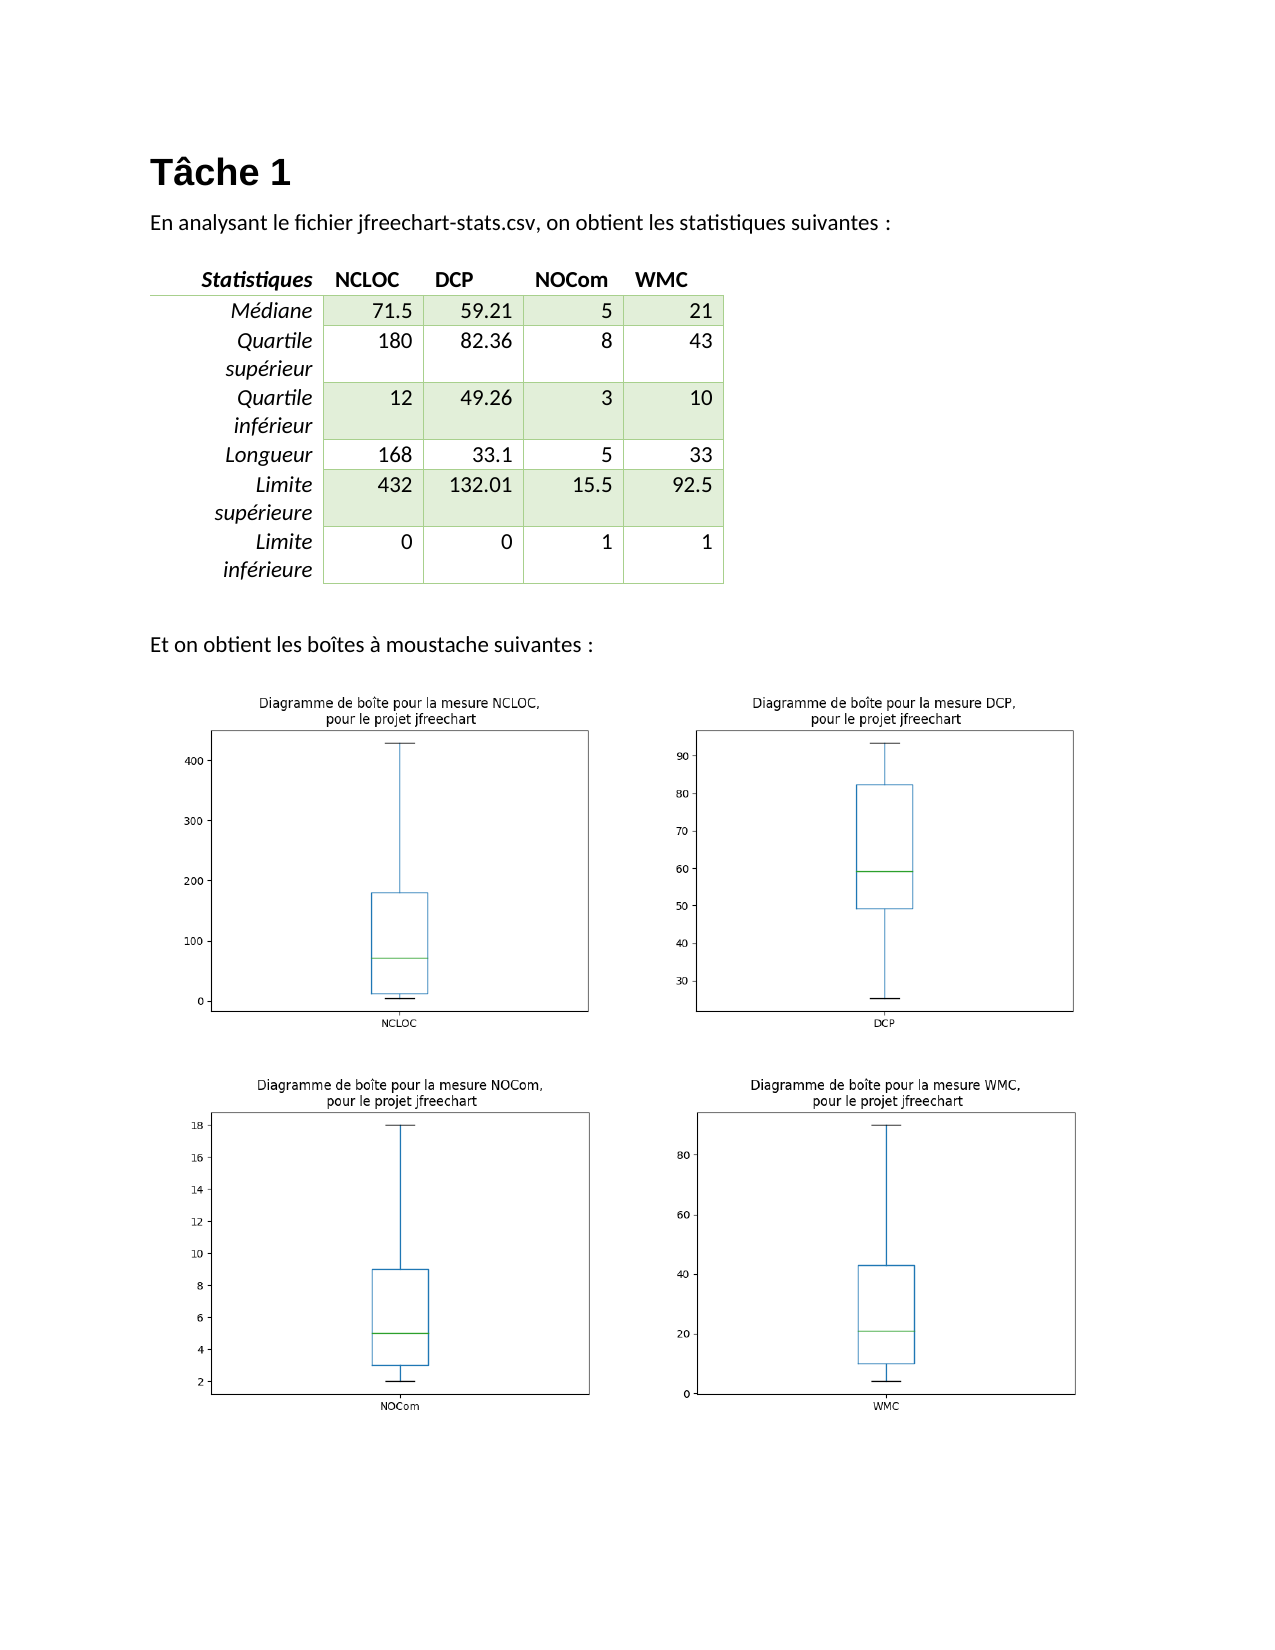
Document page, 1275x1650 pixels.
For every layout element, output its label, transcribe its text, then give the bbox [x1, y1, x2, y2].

table_cell 5 [524, 296, 623, 325]
table_cell 82.36 [424, 326, 523, 382]
table_cell 168 [324, 440, 423, 469]
table_cell 432 [324, 470, 423, 526]
table_cell 3 [524, 383, 623, 439]
table_cell Limite supérieure [150, 469, 323, 526]
table_header WMC [624, 265, 723, 295]
table_cell Limite inférieure [150, 526, 323, 583]
table_header NOCom [524, 265, 623, 295]
table_cell 132.01 [424, 470, 523, 526]
table_cell 0 [424, 527, 523, 583]
text En analysant le fichier jfreechart-stats.csv, on obtient les statistiques suivantes : [150, 208, 1125, 236]
table_cell 1 [524, 527, 623, 583]
table_cell 92.5 [624, 470, 723, 526]
text Et on obtient les boîtes à moustache suivantes : [150, 630, 1125, 658]
subtitle Tâche 1 [150, 150, 1125, 194]
table_cell Longueur [150, 439, 323, 469]
table_cell 49.26 [424, 383, 523, 439]
table_cell 180 [324, 326, 423, 382]
table_cell Quartile supérieur [150, 325, 323, 382]
table_cell Quartile inférieur [150, 382, 323, 439]
table_cell 33.1 [424, 440, 523, 469]
table_cell Médiane [150, 296, 323, 325]
picture [150, 1068, 1123, 1434]
picture [150, 686, 1121, 1051]
table_cell 1 [624, 527, 723, 583]
table_cell 0 [324, 527, 423, 583]
table_header Statistiques [150, 265, 323, 295]
table_cell 21 [624, 296, 723, 325]
table_cell 10 [624, 383, 723, 439]
table_cell 8 [524, 326, 623, 382]
table_cell 43 [624, 326, 723, 382]
table_header DCP [424, 265, 523, 295]
table_cell 15.5 [524, 470, 623, 526]
table_cell 59.21 [424, 296, 523, 325]
table_cell 5 [524, 440, 623, 469]
table_cell 12 [324, 383, 423, 439]
table_cell 33 [624, 440, 723, 469]
table_header NCLOC [324, 265, 423, 295]
table_cell 71.5 [324, 296, 423, 325]
